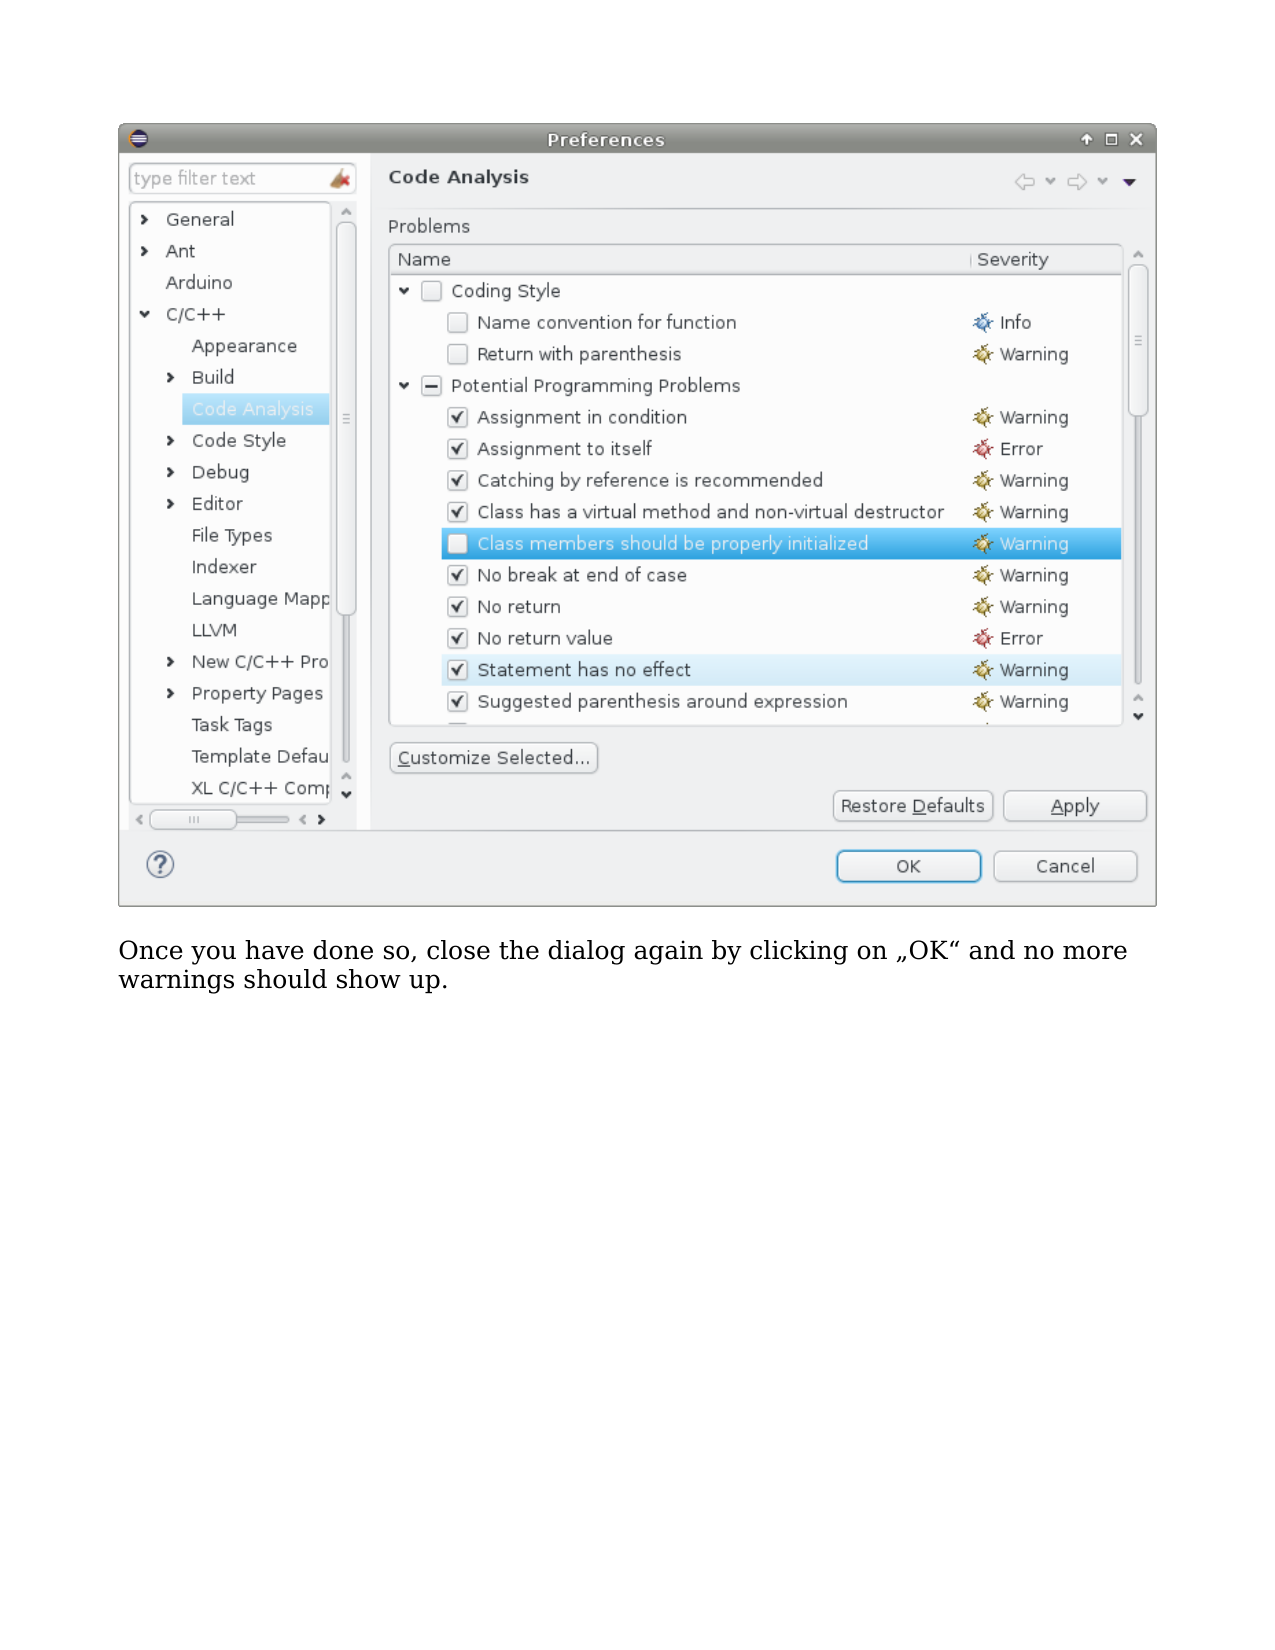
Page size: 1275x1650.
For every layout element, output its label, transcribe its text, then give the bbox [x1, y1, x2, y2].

picture [118, 123, 1157, 907]
text Once you have done so, close the dialog again by clicking on „OK“ and no more warnings should show up. [118, 936, 1157, 994]
